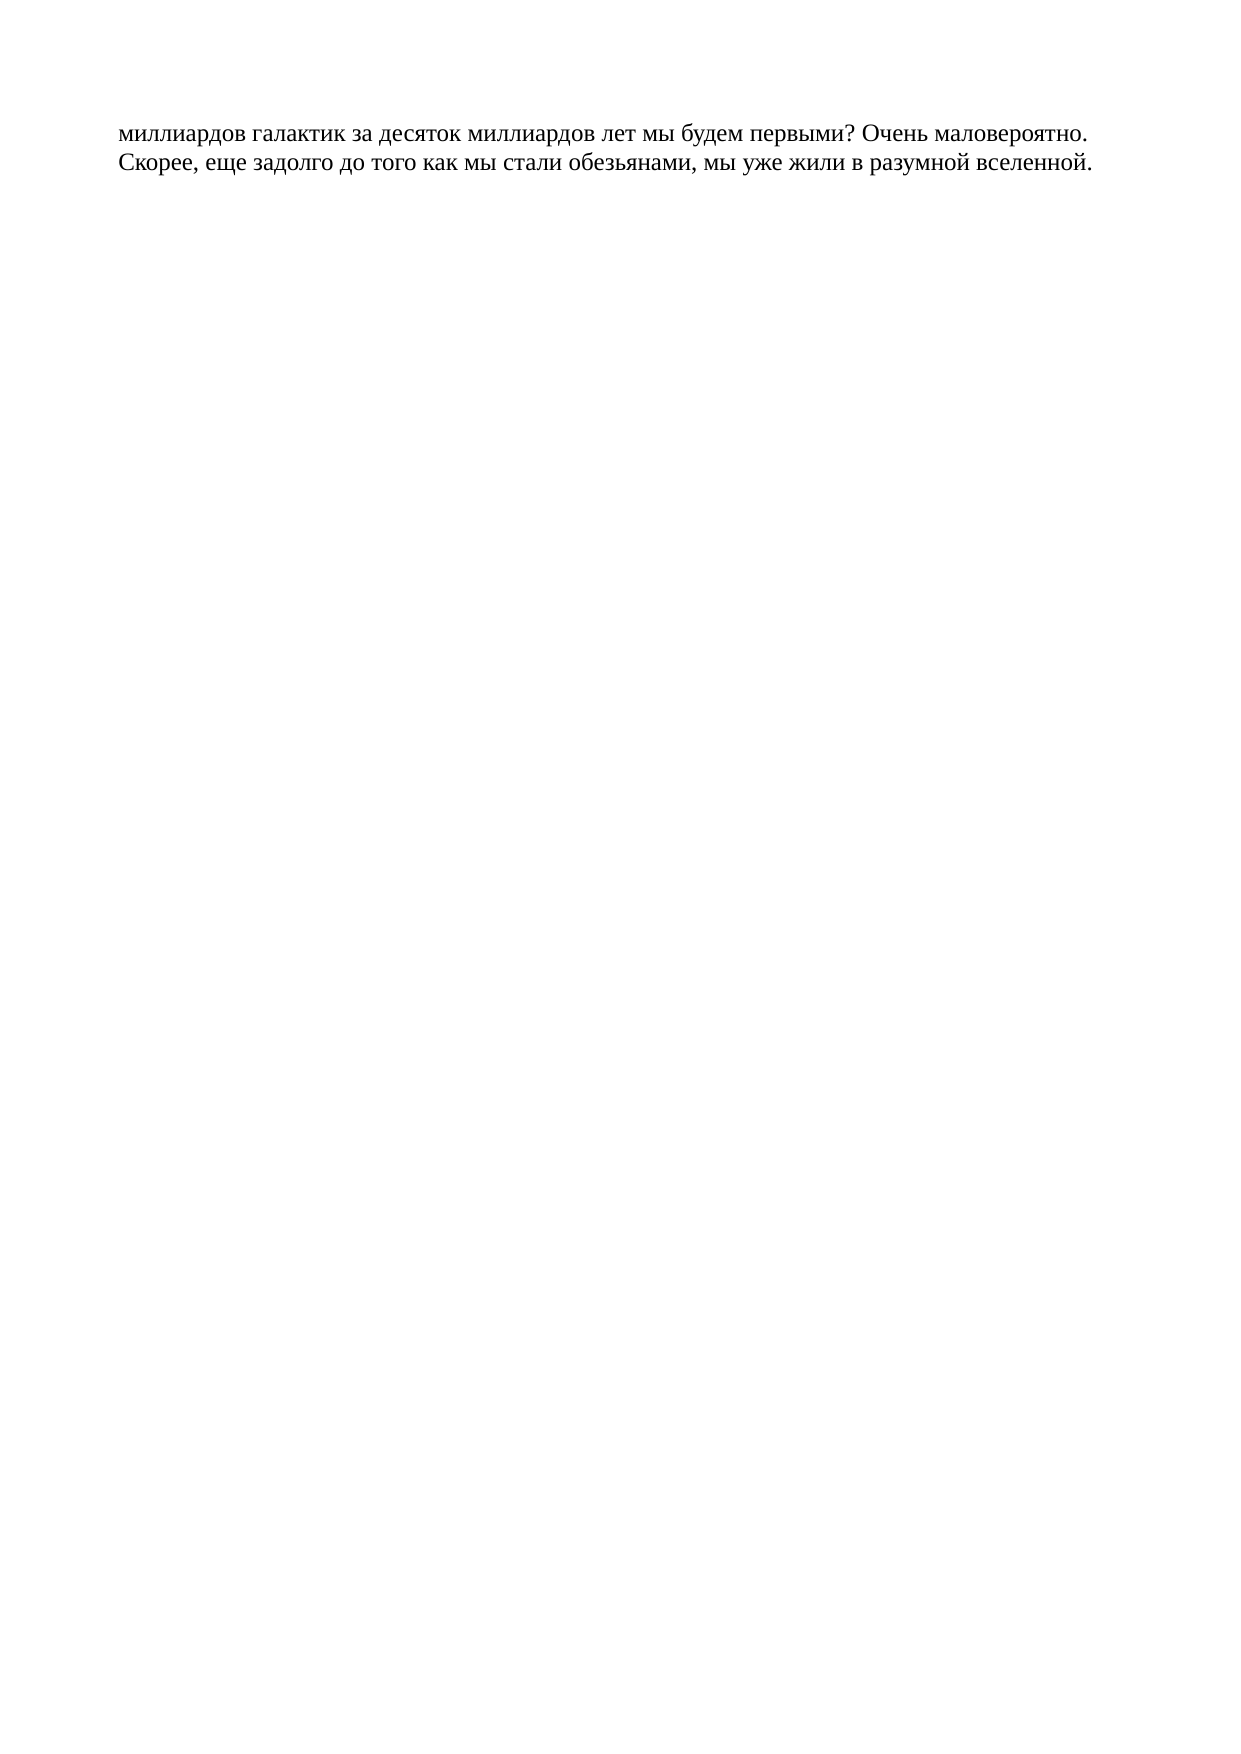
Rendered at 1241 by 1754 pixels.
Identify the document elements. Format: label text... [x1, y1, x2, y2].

text миллиардов галактик за десяток миллиардов лет мы будем первыми? Очень маловероятно. Скорее, еще задолго до того как мы стали обезьянами, мы уже жили в разумной вселенной. [118, 118, 1122, 176]
